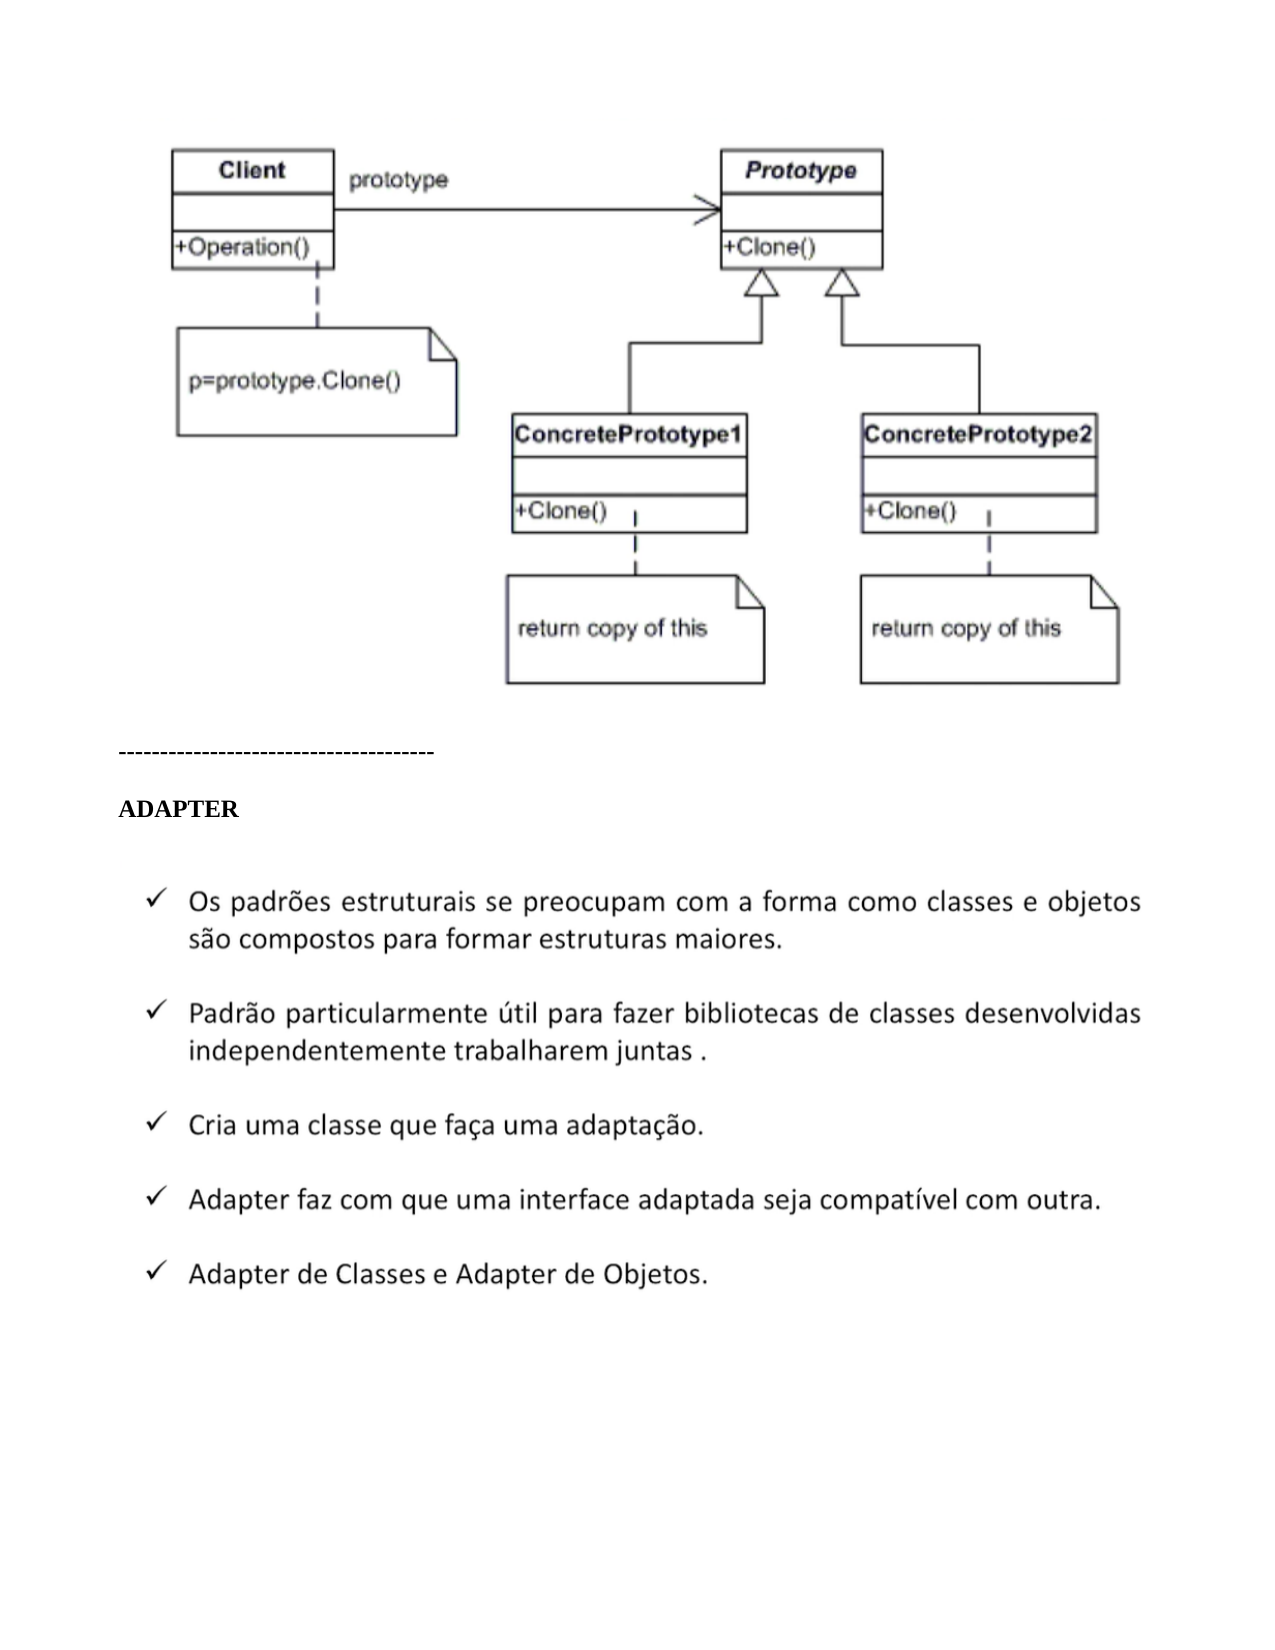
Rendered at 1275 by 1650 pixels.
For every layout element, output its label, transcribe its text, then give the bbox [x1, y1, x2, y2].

text -------------------------------------- [118, 736, 1157, 765]
picture [118, 851, 1157, 1306]
text ADAPTER [118, 794, 1157, 823]
picture [118, 118, 1157, 708]
